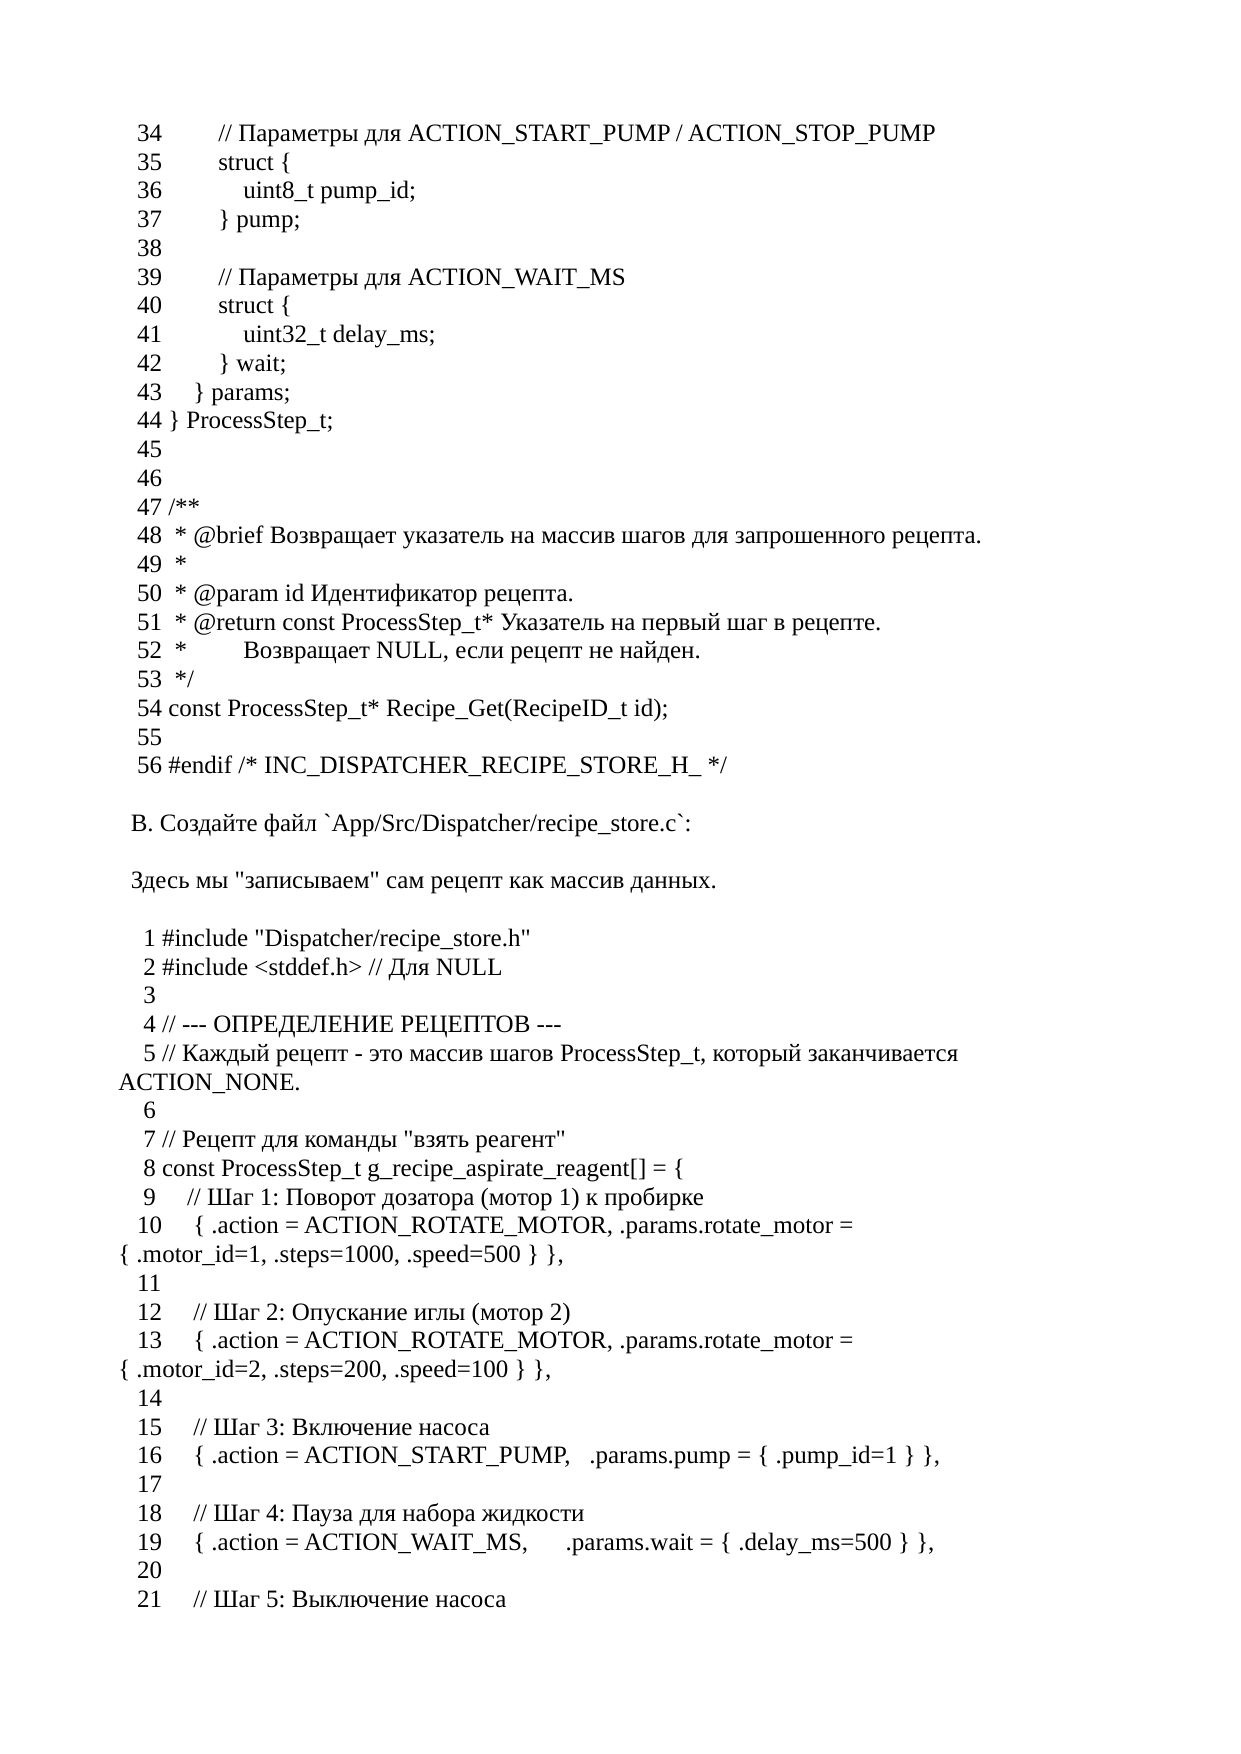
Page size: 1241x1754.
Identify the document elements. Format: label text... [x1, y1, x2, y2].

text 55 [118, 722, 1122, 751]
text B. Создайте файл `App/Src/Dispatcher/recipe_store.c`: [118, 808, 1122, 837]
text 56 #endif /* INC_DISPATCHER_RECIPE_STORE_H_ */ [118, 751, 1122, 779]
text 37 } pump; [118, 204, 1122, 233]
text 14 [118, 1383, 1122, 1412]
text 54 const ProcessStep_t* Recipe_Get(RecipeID_t id); [118, 693, 1122, 722]
text 46 [118, 463, 1122, 492]
text 1 #include "Dispatcher/recipe_store.h" [118, 923, 1122, 952]
text 21 // Шаг 5: Выключение насоса [118, 1584, 1122, 1613]
text 42 } wait; [118, 348, 1122, 377]
text 10 { .action = ACTION_ROTATE_MOTOR, .params.rotate_motor = { .motor_id=1, .steps=1000, .speed=500 } }, [118, 1211, 1122, 1268]
text 41 uint32_t delay_ms; [118, 319, 1122, 348]
text 48 * @brief Возвращает указатель на массив шагов для запрошенного рецепта. [118, 521, 1122, 549]
text 34 // Параметры для ACTION_START_PUMP / ACTION_STOP_PUMP [118, 118, 1122, 147]
text 11 [118, 1268, 1122, 1297]
text 52 * Возвращает NULL, если рецепт не найден. [118, 636, 1122, 664]
text 35 struct { [118, 147, 1122, 176]
text 36 uint8_t pump_id; [118, 176, 1122, 204]
text 18 // Шаг 4: Пауза для набора жидкости [118, 1498, 1122, 1527]
text 19 { .action = ACTION_WAIT_MS, .params.wait = { .delay_ms=500 } }, [118, 1527, 1122, 1556]
text 20 [118, 1556, 1122, 1584]
text 6 [118, 1096, 1122, 1124]
text 43 } params; [118, 377, 1122, 406]
text 13 { .action = ACTION_ROTATE_MOTOR, .params.rotate_motor = { .motor_id=2, .steps=200, .speed=100 } }, [118, 1326, 1122, 1383]
text 40 struct { [118, 291, 1122, 319]
text 15 // Шаг 3: Включение насоса [118, 1412, 1122, 1441]
text 3 [118, 981, 1122, 1009]
text 7 // Рецепт для команды "взять реагент" [118, 1124, 1122, 1153]
text 8 const ProcessStep_t g_recipe_aspirate_reagent[] = { [118, 1153, 1122, 1182]
text 17 [118, 1469, 1122, 1498]
text 5 // Каждый рецепт - это массив шагов ProcessStep_t, который заканчивается ACTION_NONE. [118, 1038, 1122, 1096]
text 51 * @return const ProcessStep_t* Указатель на первый шаг в рецепте. [118, 607, 1122, 636]
text 9 // Шаг 1: Поворот дозатора (мотор 1) к пробирке [118, 1182, 1122, 1211]
text 49 * [118, 549, 1122, 578]
text 50 * @param id Идентификатор рецепта. [118, 578, 1122, 607]
text 2 #include <stddef.h> // Для NULL [118, 952, 1122, 981]
text 47 /** [118, 492, 1122, 521]
text Здесь мы "записываем" сам рецепт как массив данных. [118, 866, 1122, 894]
text 16 { .action = ACTION_START_PUMP, .params.pump = { .pump_id=1 } }, [118, 1441, 1122, 1469]
text 53 */ [118, 664, 1122, 693]
text 4 // --- ОПРЕДЕЛЕНИЕ РЕЦЕПТОВ --- [118, 1009, 1122, 1038]
text 45 [118, 434, 1122, 463]
text 38 [118, 233, 1122, 262]
text 12 // Шаг 2: Опускание иглы (мотор 2) [118, 1297, 1122, 1326]
text 44 } ProcessStep_t; [118, 406, 1122, 434]
text 39 // Параметры для ACTION_WAIT_MS [118, 262, 1122, 291]
